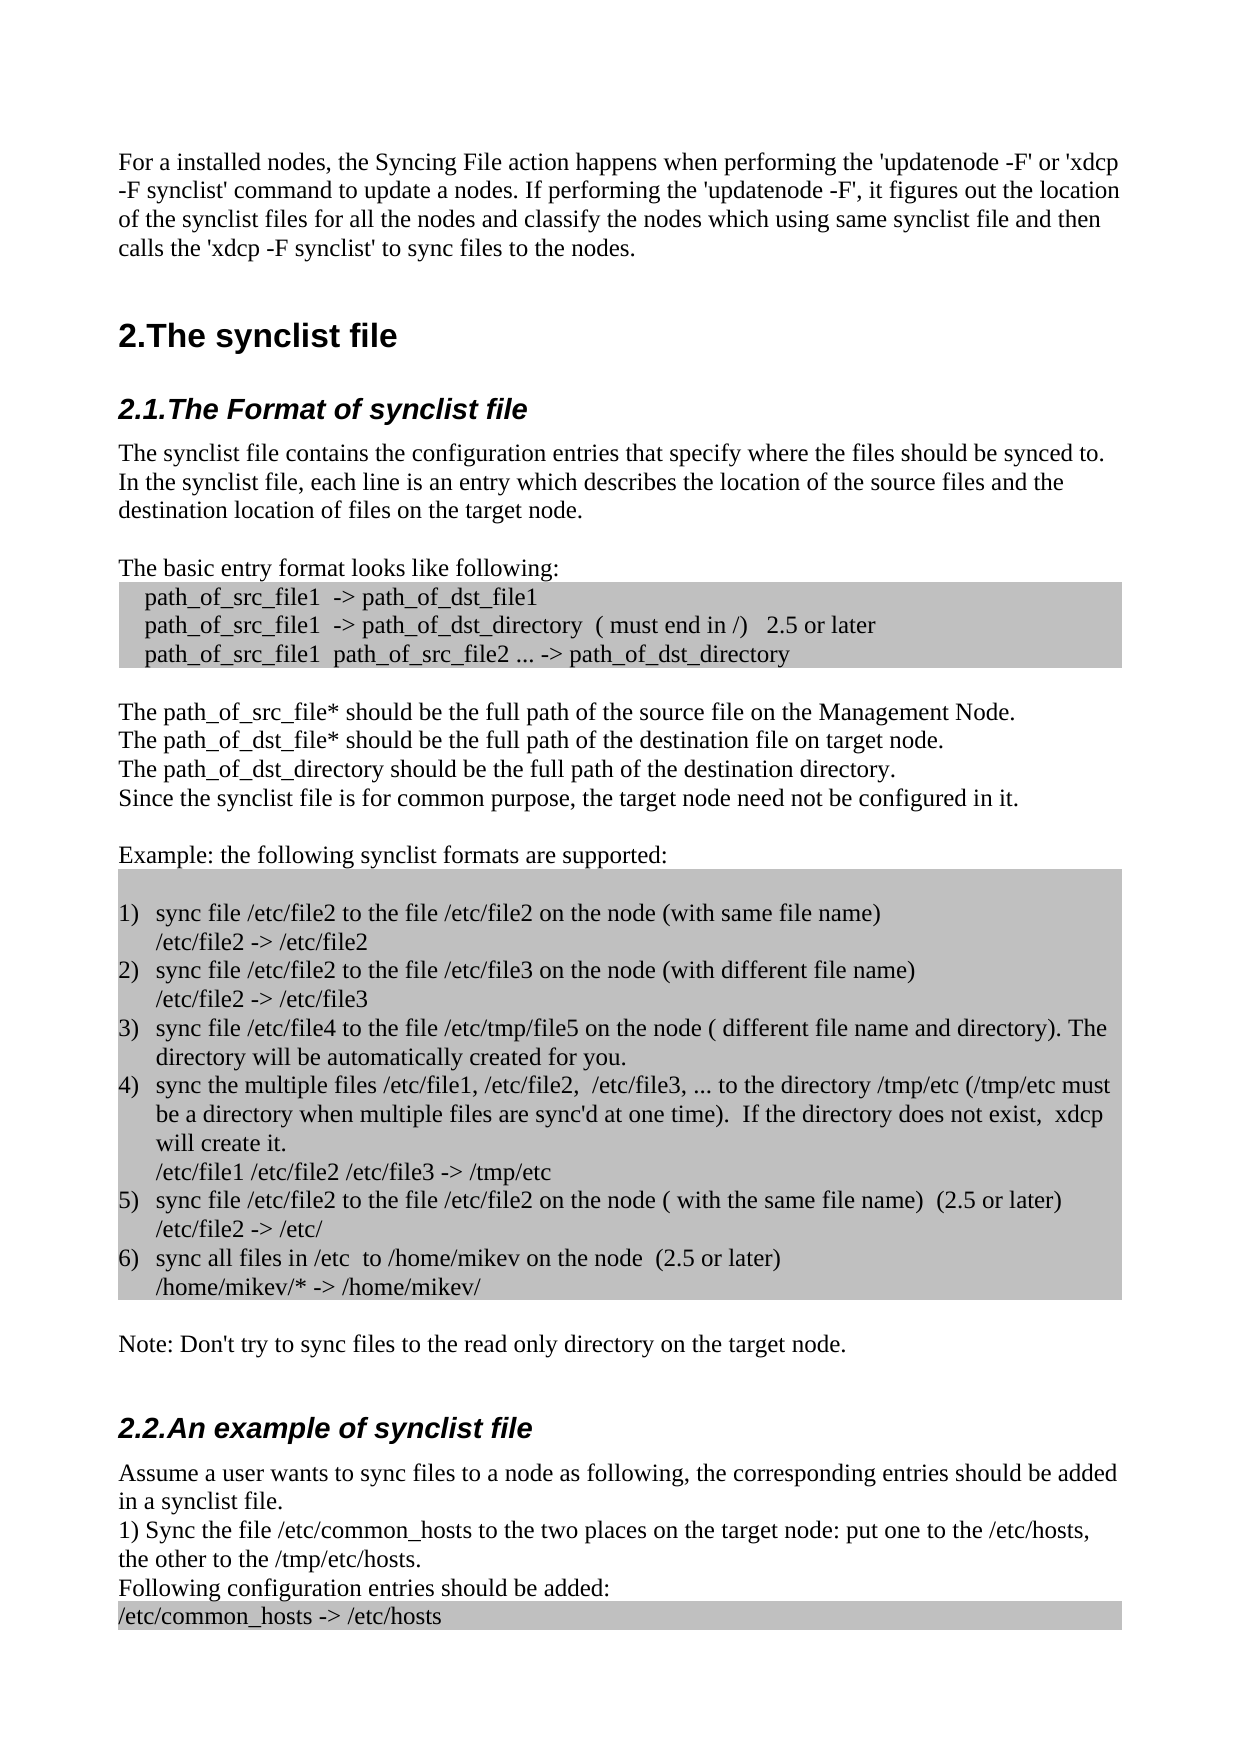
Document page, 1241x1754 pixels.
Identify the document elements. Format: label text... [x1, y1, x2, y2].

text /etc/common_hosts -> /etc/hosts [118, 1601, 1122, 1630]
text The path_of_src_file* should be the full path of the source file on the Management Node. [118, 697, 1122, 725]
subtitle The synclist file [118, 316, 1122, 354]
text The synclist file contains the configuration entries that specify where the files should be synced to. In the synclist file, each line is an entry which describes the location of the source files and the destination location of files on the target node. [118, 438, 1122, 524]
list /etc/file2 -> /etc/ [118, 1214, 1122, 1243]
list /etc/file2 -> /etc/file3 [118, 984, 1122, 1013]
list sync file /etc/file4 to the file /etc/tmp/file5 on the node ( different file name and directory). The directory will be automatically created for you. [118, 1013, 1122, 1070]
list sync all files in /etc to /home/mikev on the node (2.5 or later) [118, 1243, 1122, 1272]
list /etc/file1 /etc/file2 /etc/file3 -> /tmp/etc [118, 1157, 1122, 1185]
text path_of_src_file1 path_of_src_file2 ... -> path_of_dst_directory [119, 639, 1122, 668]
text The basic entry format looks like following: [118, 553, 1122, 582]
text Assume a user wants to sync files to a node as following, the corresponding entries should be added in a synclist file. [118, 1458, 1122, 1515]
list sync file /etc/file2 to the file /etc/file2 on the node ( with the same file name) (2.5 or later) [118, 1185, 1122, 1214]
list sync file /etc/file2 to the file /etc/file3 on the node (with different file name) [118, 955, 1122, 984]
text The path_of_dst_file* should be the full path of the destination file on target node. [118, 725, 1122, 754]
text path_of_src_file1 -> path_of_dst_directory ( must end in /) 2.5 or later [119, 610, 1122, 639]
text Note: Don't try to sync files to the read only directory on the target node. [118, 1329, 1122, 1358]
text Following configuration entries should be added: [118, 1573, 1122, 1601]
list sync file /etc/file2 to the file /etc/file2 on the node (with same file name) [118, 898, 1122, 927]
text For a installed nodes, the Syncing File action happens when performing the 'updatenode -F' or 'xdcp -F synclist' command to update a nodes. If performing the 'updatenode -F', it figures out the location of the synclist files for all the nodes and classify the nodes which using same synclist file and then calls the 'xdcp -F synclist' to sync files to the nodes. [118, 147, 1122, 262]
list Sync the file /etc/common_hosts to the two places on the target node: put one to the /etc/hosts, the other to the /tmp/etc/hosts. [118, 1515, 1122, 1573]
list /home/mikev/* -> /home/mikev/ [118, 1272, 1122, 1300]
list sync the multiple files /etc/file1, /etc/file2, /etc/file3, ... to the directory /tmp/etc (/tmp/etc must be a directory when multiple files are sync'd at one time). If the directory does not exist, xdcp will create it. [118, 1070, 1122, 1157]
list /etc/file2 -> /etc/file2 [118, 927, 1122, 955]
subtitle The Format of synclist file [118, 392, 1122, 425]
text Since the synclist file is for common purpose, the target node need not be configured in it. [118, 783, 1122, 812]
subtitle An example of synclist file [118, 1412, 1122, 1445]
text path_of_src_file1 -> path_of_dst_file1 [119, 582, 1122, 610]
text The path_of_dst_directory should be the full path of the destination directory. [118, 754, 1122, 783]
text Example: the following synclist formats are supported: [118, 840, 1122, 869]
